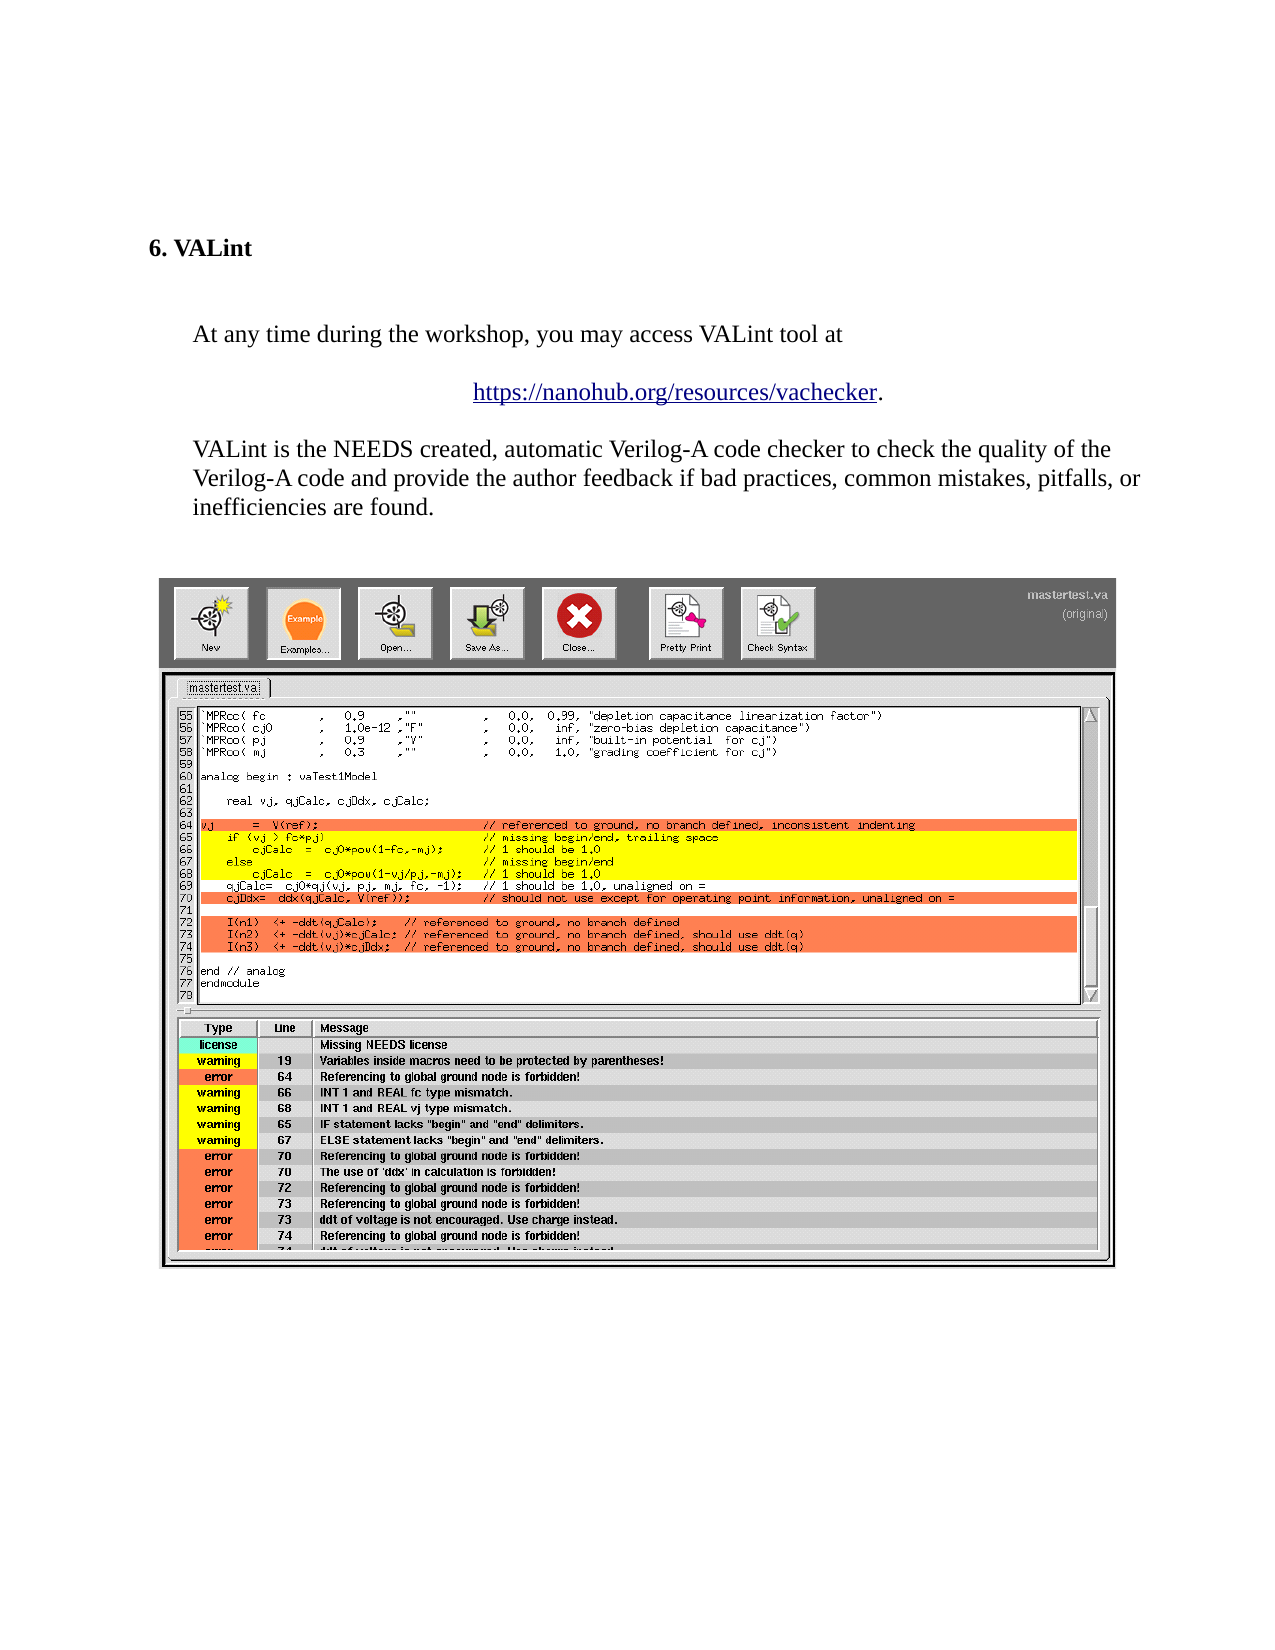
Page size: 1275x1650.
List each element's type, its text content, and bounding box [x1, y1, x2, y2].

text https://nanohub.org/resources/vachecker. [192, 377, 1170, 406]
text VALint is the NEEDS created, automatic Verilog-A code checker to check the quality of the Verilog-A code and provide the author feedback if bad practices, common mistakes, pitfalls, or inefficiencies are found. [192, 434, 1170, 521]
text 6. VALint [105, 233, 1170, 262]
text At any time during the workshop, you may access VALint tool at [192, 319, 1170, 348]
